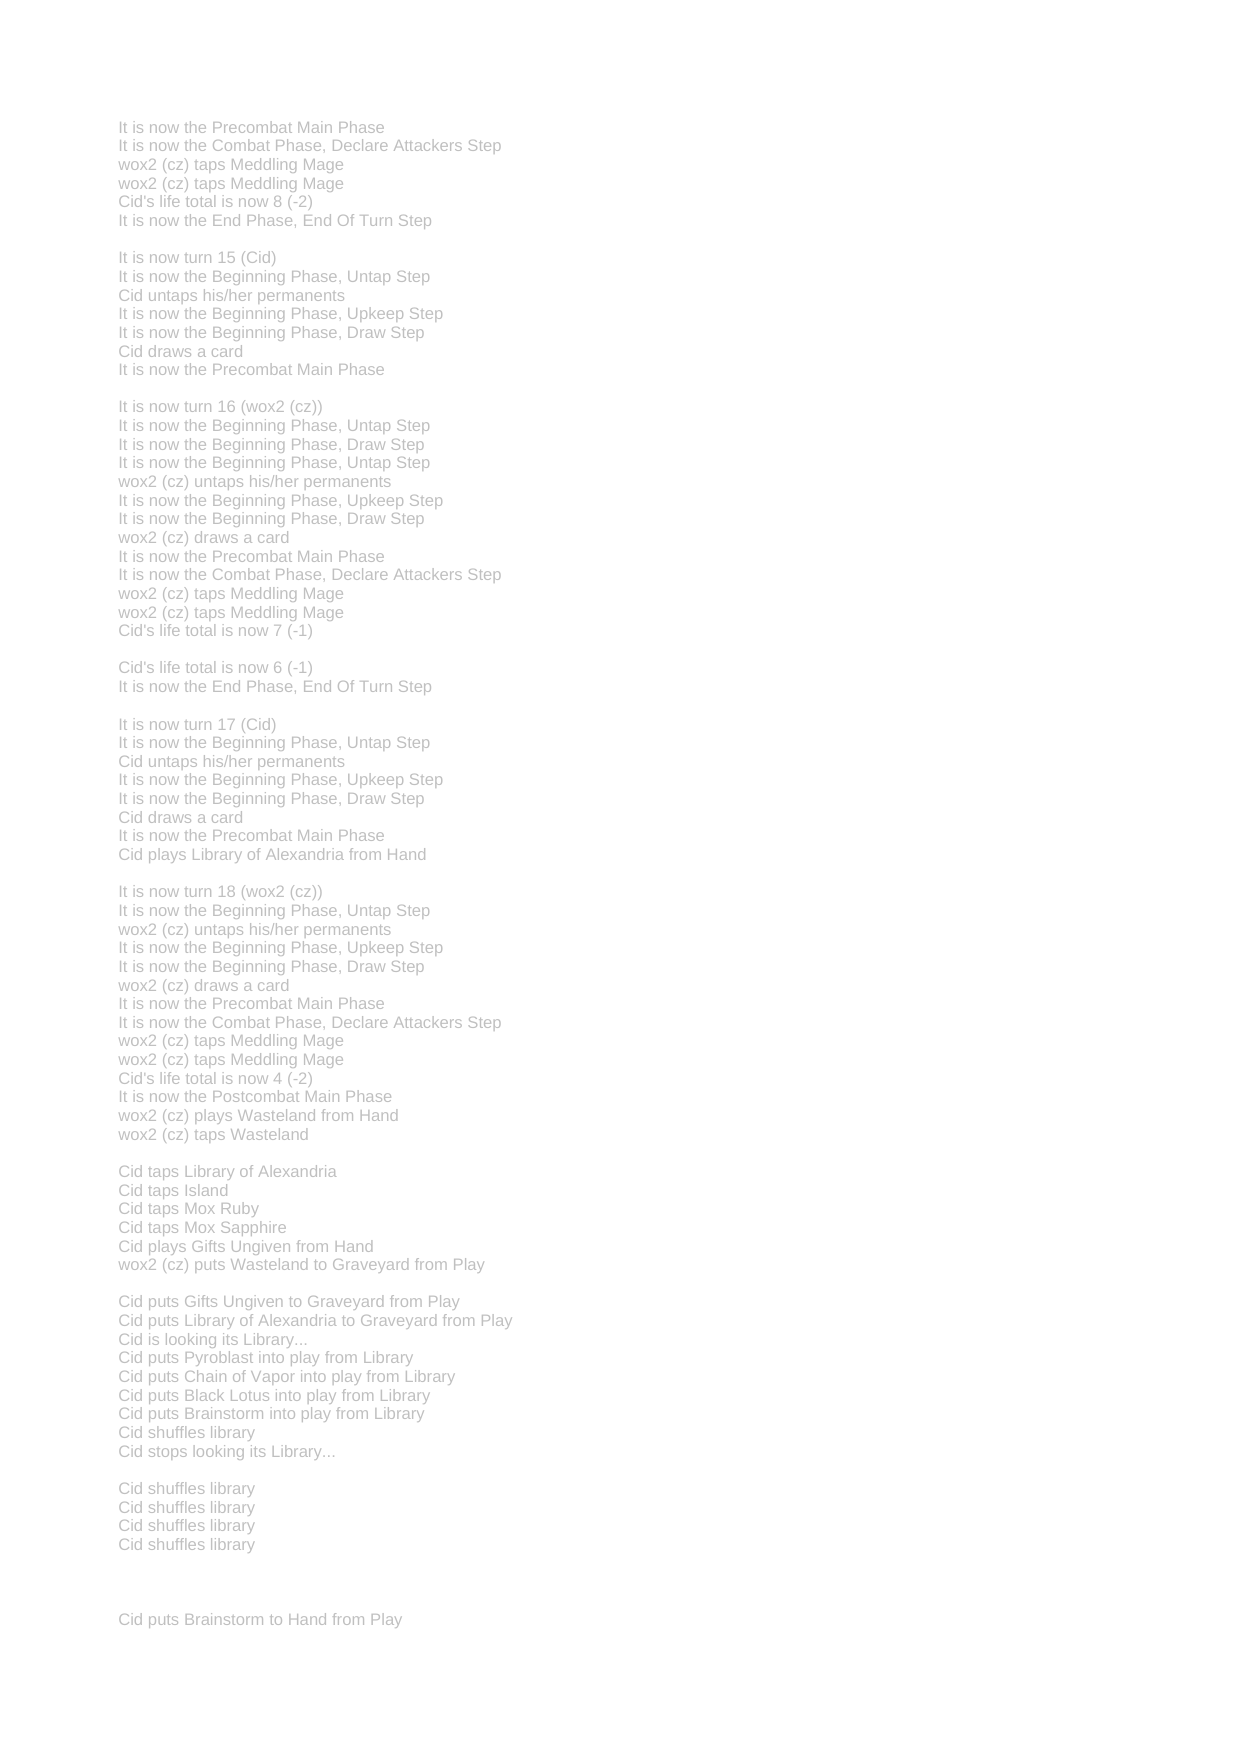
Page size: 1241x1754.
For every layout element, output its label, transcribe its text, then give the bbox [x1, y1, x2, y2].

text It is now the Beginning Phase, Upkeep Step [118, 304, 1122, 323]
text Cid draws a card [118, 342, 1122, 361]
text It is now the Beginning Phase, Upkeep Step [118, 938, 1122, 957]
text Cid taps Mox Ruby [118, 1199, 1122, 1218]
text <wox2 (cz)> Thinking [118, 1461, 1122, 1479]
text <Cid> End my turn [118, 379, 1122, 398]
text It is now the Beginning Phase, Draw Step [118, 323, 1122, 342]
text Cid puts Pyroblast into play from Library [118, 1349, 1122, 1367]
text It is now the Beginning Phase, Draw Step [118, 789, 1122, 808]
text It is now the Precombat Main Phase [118, 547, 1122, 566]
text It is now the Combat Phase, Declare Attackers Step [118, 137, 1122, 155]
text It is now the Beginning Phase, Draw Step [118, 957, 1122, 976]
text It is now the Beginning Phase, Upkeep Step [118, 771, 1122, 789]
text Cid stops looking its Library... [118, 1442, 1122, 1461]
text It is now the Beginning Phase, Untap Step [118, 901, 1122, 920]
text <wox2 (cz)> to hand [118, 1591, 1122, 1610]
text Cid puts Black Lotus into play from Library [118, 1386, 1122, 1405]
text It is now the Beginning Phase, Untap Step [118, 416, 1122, 435]
text Cid shuffles library [118, 1479, 1122, 1498]
text <Cid> End my turn [118, 864, 1122, 883]
text wox2 (cz) plays Wasteland from Hand [118, 1106, 1122, 1125]
text Cid puts Gifts Ungiven to Graveyard from Play [118, 1293, 1122, 1311]
text wox2 (cz) draws a card [118, 528, 1122, 547]
text It is now the Precombat Main Phase [118, 827, 1122, 845]
text <wox2 (cz)> 2 [118, 640, 1122, 659]
text It is now the Precombat Main Phase [118, 994, 1122, 1013]
text Cid's life total is now 7 (-1) [118, 622, 1122, 640]
text Cid shuffles library [118, 1498, 1122, 1517]
text Cid is looking its Library... [118, 1330, 1122, 1349]
text It is now the Beginning Phase, Upkeep Step [118, 491, 1122, 510]
text <wox2 (cz)> CHAIN [118, 1572, 1122, 1591]
text It is now turn 17 (Cid) [118, 715, 1122, 733]
text <wox2 (cz)> Ok [118, 1274, 1122, 1293]
text It is now the Beginning Phase, Untap Step [118, 733, 1122, 752]
text wox2 (cz) taps Meddling Mage [118, 155, 1122, 174]
text It is now the Precombat Main Phase [118, 118, 1122, 137]
text It is now the Combat Phase, Declare Attackers Step [118, 566, 1122, 584]
text wox2 (cz) taps Meddling Mage [118, 1032, 1122, 1050]
text Cid puts Library of Alexandria to Graveyard from Play [118, 1311, 1122, 1330]
text It is now the Combat Phase, Declare Attackers Step [118, 1013, 1122, 1032]
text It is now the End Phase, End Of Turn Step [118, 677, 1122, 696]
text Cid's life total is now 8 (-2) [118, 193, 1122, 211]
text <wox2 (cz)> End my turn [118, 696, 1122, 715]
text Cid's life total is now 6 (-1) [118, 659, 1122, 677]
text Cid shuffles library [118, 1535, 1122, 1554]
text It is now the Beginning Phase, Draw Step [118, 435, 1122, 454]
text Cid puts Brainstorm into play from Library [118, 1405, 1122, 1423]
text wox2 (cz) taps Wasteland [118, 1125, 1122, 1144]
text Cid plays Library of Alexandria from Hand [118, 845, 1122, 864]
text wox2 (cz) draws a card [118, 976, 1122, 994]
text Cid taps Island [118, 1181, 1122, 1199]
text It is now the Beginning Phase, Untap Step [118, 454, 1122, 472]
text <wox2 (cz)> bRAINSTORM [118, 1554, 1122, 1572]
text <wox2 (cz)> Library [118, 1144, 1122, 1162]
text It is now the Beginning Phase, Draw Step [118, 510, 1122, 528]
text It is now the End Phase, End Of Turn Step [118, 211, 1122, 230]
text Cid draws a card [118, 808, 1122, 827]
text Cid taps Library of Alexandria [118, 1162, 1122, 1181]
text It is now the Precombat Main Phase [118, 361, 1122, 379]
text It is now turn 16 (wox2 (cz)) [118, 398, 1122, 416]
text Cid plays Gifts Ungiven from Hand [118, 1237, 1122, 1256]
text wox2 (cz) taps Meddling Mage [118, 584, 1122, 603]
text Cid taps Mox Sapphire [118, 1218, 1122, 1237]
text Cid shuffles library [118, 1423, 1122, 1442]
text Cid untaps his/her permanents [118, 752, 1122, 771]
text It is now turn 15 (Cid) [118, 249, 1122, 267]
text wox2 (cz) taps Meddling Mage [118, 603, 1122, 622]
text wox2 (cz) taps Meddling Mage [118, 174, 1122, 193]
text wox2 (cz) puts Wasteland to Graveyard from Play [118, 1256, 1122, 1274]
text Cid untaps his/her permanents [118, 286, 1122, 304]
text wox2 (cz) untaps his/her permanents [118, 472, 1122, 491]
text Cid puts Brainstorm to Hand from Play [118, 1610, 1122, 1628]
text wox2 (cz) untaps his/her permanents [118, 920, 1122, 938]
text It is now turn 18 (wox2 (cz)) [118, 883, 1122, 901]
text Cid's life total is now 4 (-2) [118, 1069, 1122, 1088]
text Cid shuffles library [118, 1517, 1122, 1535]
text Cid puts Chain of Vapor into play from Library [118, 1367, 1122, 1386]
text wox2 (cz) taps Meddling Mage [118, 1050, 1122, 1069]
text It is now the Beginning Phase, Untap Step [118, 267, 1122, 286]
text It is now the Postcombat Main Phase [118, 1088, 1122, 1106]
text <wox2 (cz)> End my turn [118, 230, 1122, 249]
